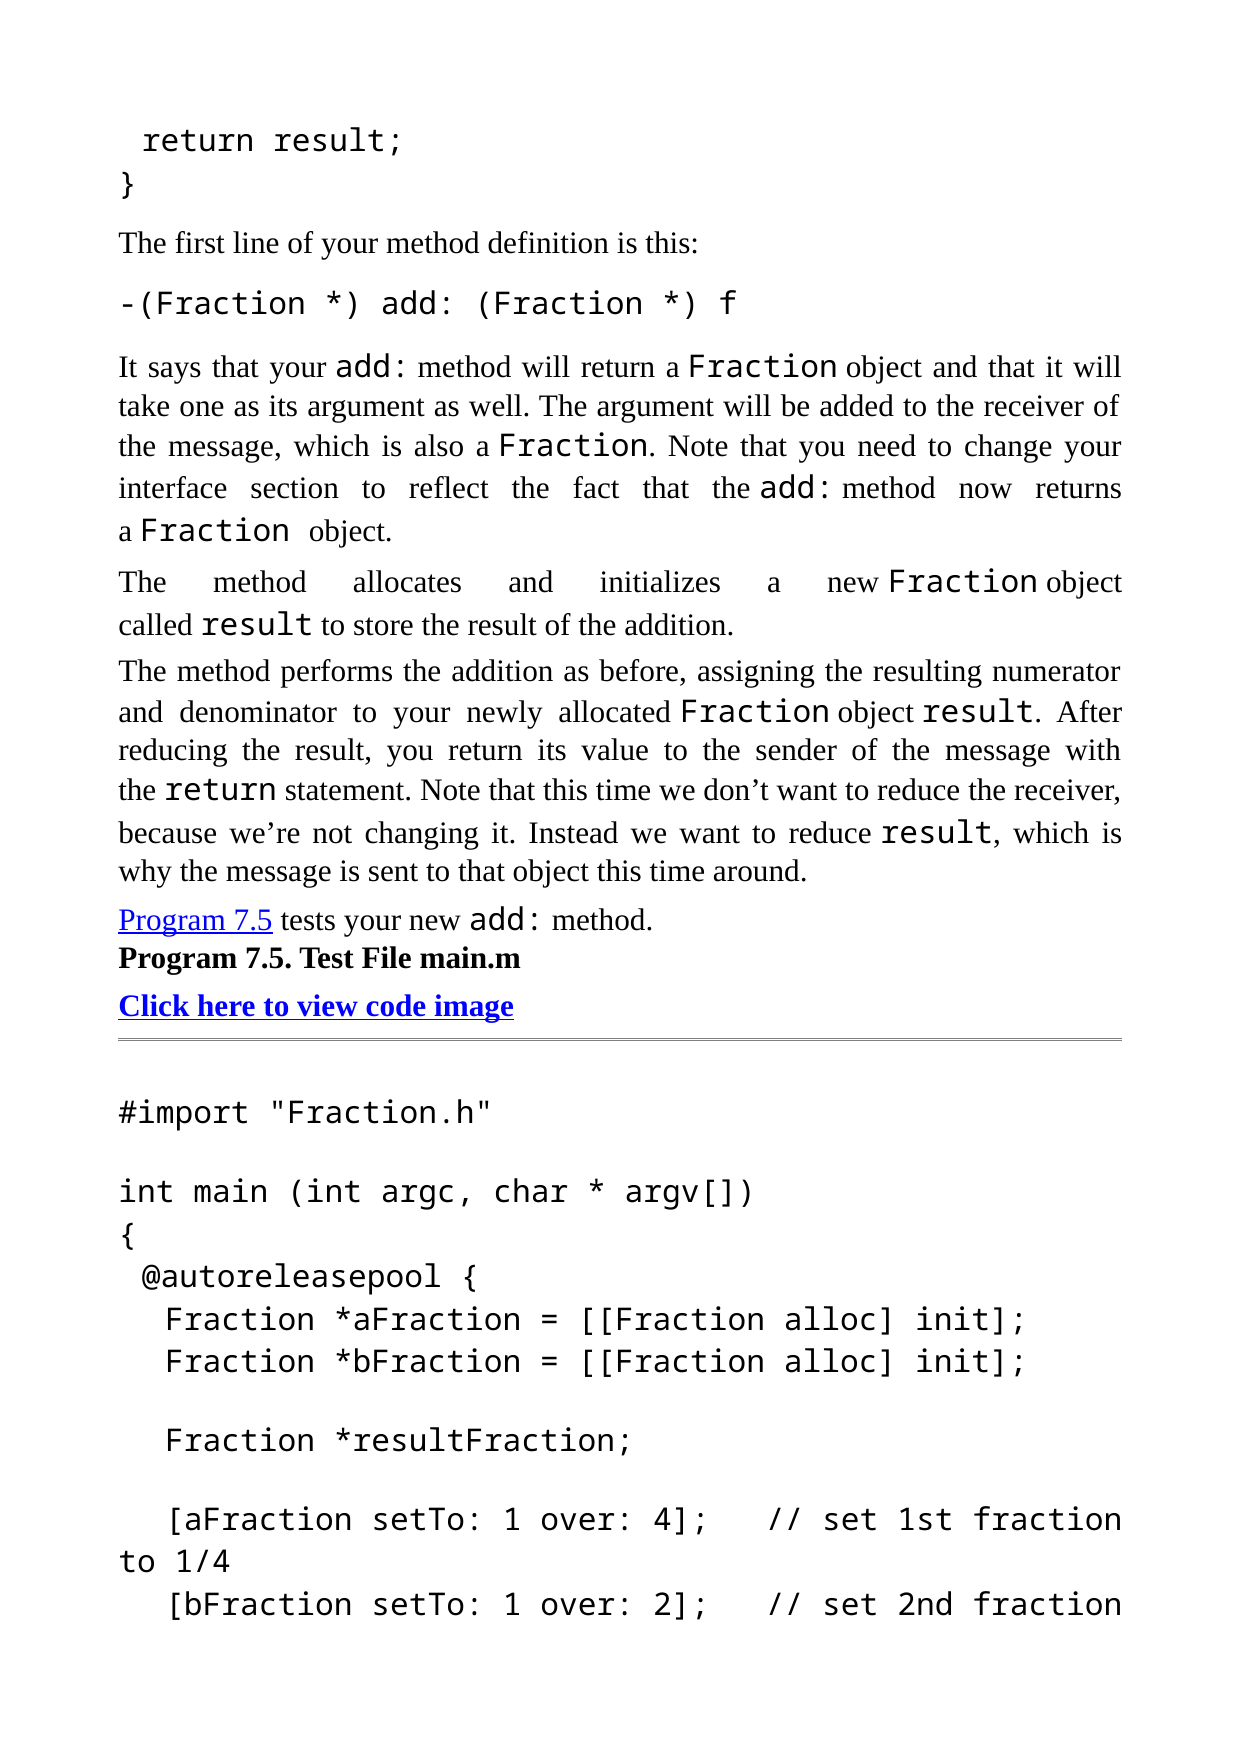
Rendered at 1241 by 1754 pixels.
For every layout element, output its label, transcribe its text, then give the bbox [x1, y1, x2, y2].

text Program 7.5. Test File main.m [118, 939, 1122, 975]
text -(Fraction *) add: (Fraction *) f [118, 281, 1122, 323]
text The first line of your method definition is this: [118, 224, 1122, 260]
text The method allocates and initializes a new Fraction object called result to store the result of the addition. [118, 559, 1122, 644]
text Click here to view code image [118, 988, 1122, 1023]
text return result; } [118, 118, 1122, 203]
text Program 7.5 tests your new add: method. [118, 897, 1122, 939]
text The method performs the addition as before, assigning the resulting numerator and denominator to your newly allocated Fraction object result. After reducing the result, you return its value to the sender of the message with the return statement. Note that this time we don’t want to reduce the receiver, because we’re not changing it. Instead we want to reduce result, which is why the message is sent to that object this time around. [118, 653, 1122, 888]
text #import "Fraction.h" int main (int argc, char * argv[]) { @autoreleasepool { Fraction *aFraction = [[Fraction alloc] init]; Fraction *bFraction = [[Fraction alloc] init]; Fraction *resultFraction; [aFraction setTo: 1 over: 4]; // set 1st fraction to 1/4 [bFraction setTo: 1 over: 2]; // set 2nd fraction [118, 1091, 1122, 1624]
text It says that your add: method will return a Fraction object and that it will take one as its argument as well. The argument will be added to the receiver of the message, which is also a Fraction. Note that you need to change your interface section to reflect the fact that the add: method now returns a Fraction object. [118, 344, 1122, 551]
